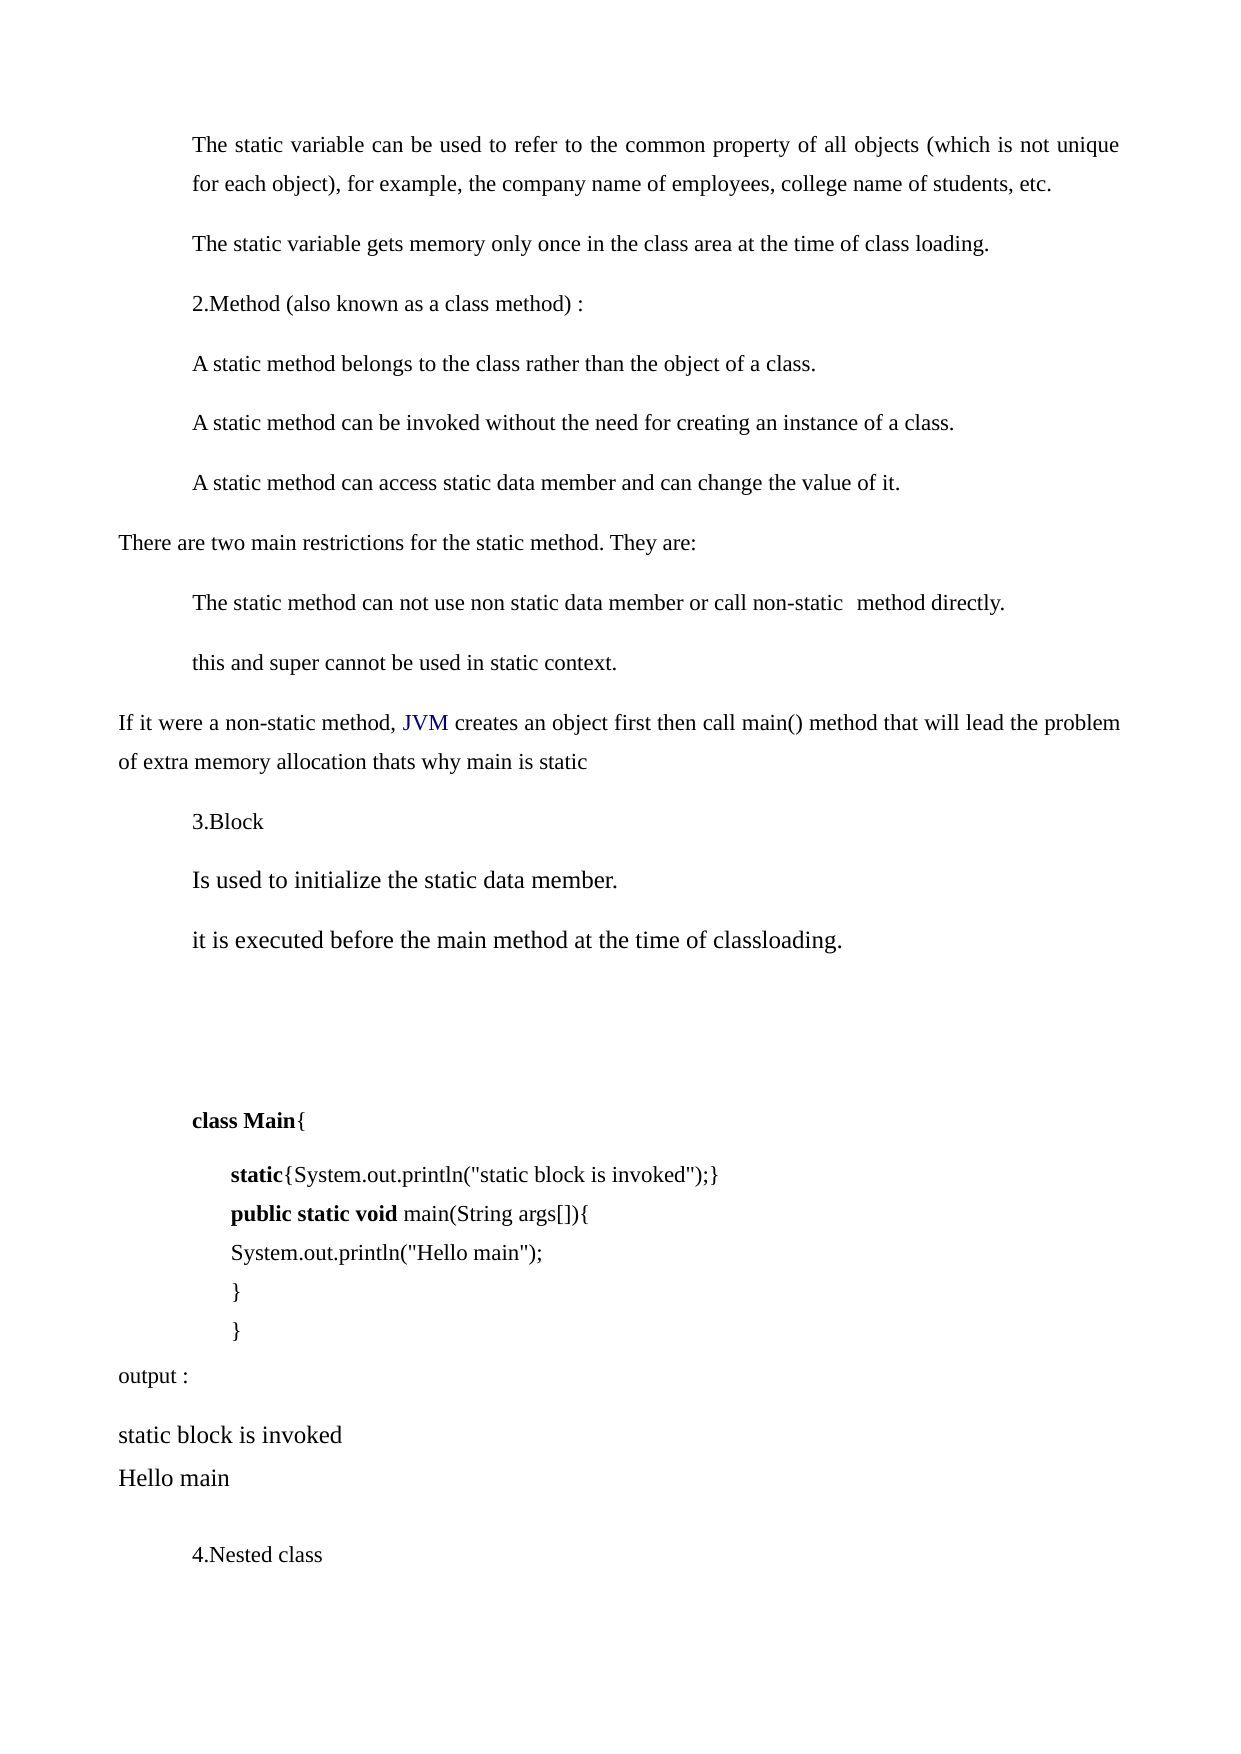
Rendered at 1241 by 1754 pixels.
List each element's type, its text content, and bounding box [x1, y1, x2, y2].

list Is used to initialize the static data member. [118, 855, 1122, 894]
list public static void main(String args[]){ [118, 1187, 1122, 1226]
list Nested class [118, 1528, 1122, 1567]
list Method (also known as a class method) : [118, 277, 1122, 316]
text The static method can not use non static data member or call non-static method directly. [118, 576, 1122, 616]
text output : [118, 1350, 1122, 1389]
list class Main{ [118, 1095, 1122, 1134]
list } [118, 1266, 1122, 1304]
list this and super cannot be used in static context. [118, 636, 1122, 675]
list The static variable gets memory only once in the class area at the time of class loading. [118, 217, 1122, 256]
text If it were a non-static method, JVM creates an object first then call main() method that will lead the problem of extra memory allocation thats why main is static [118, 696, 1122, 774]
list System.out.println("Hello main"); [118, 1226, 1122, 1266]
text static block is invoked [118, 1410, 1122, 1449]
list it is executed before the main method at the time of classloading. [118, 915, 1122, 954]
text There are two main restrictions for the static method. They are: [118, 517, 1122, 556]
list static{System.out.println("static block is invoked");} [118, 1148, 1122, 1187]
list A static method belongs to the class rather than the object of a class. [118, 337, 1122, 376]
list A static method can be invoked without the need for creating an instance of a class. [118, 397, 1122, 436]
list A static method can access static data member and can change the value of it. [118, 457, 1122, 496]
list } [118, 1304, 1122, 1344]
text Hello main [118, 1463, 1122, 1492]
list The static variable can be used to refer to the common property of all objects (which is not unique for each object), for example, the company name of employees, college name of students, etc. [118, 118, 1122, 196]
list Block [118, 795, 1122, 834]
